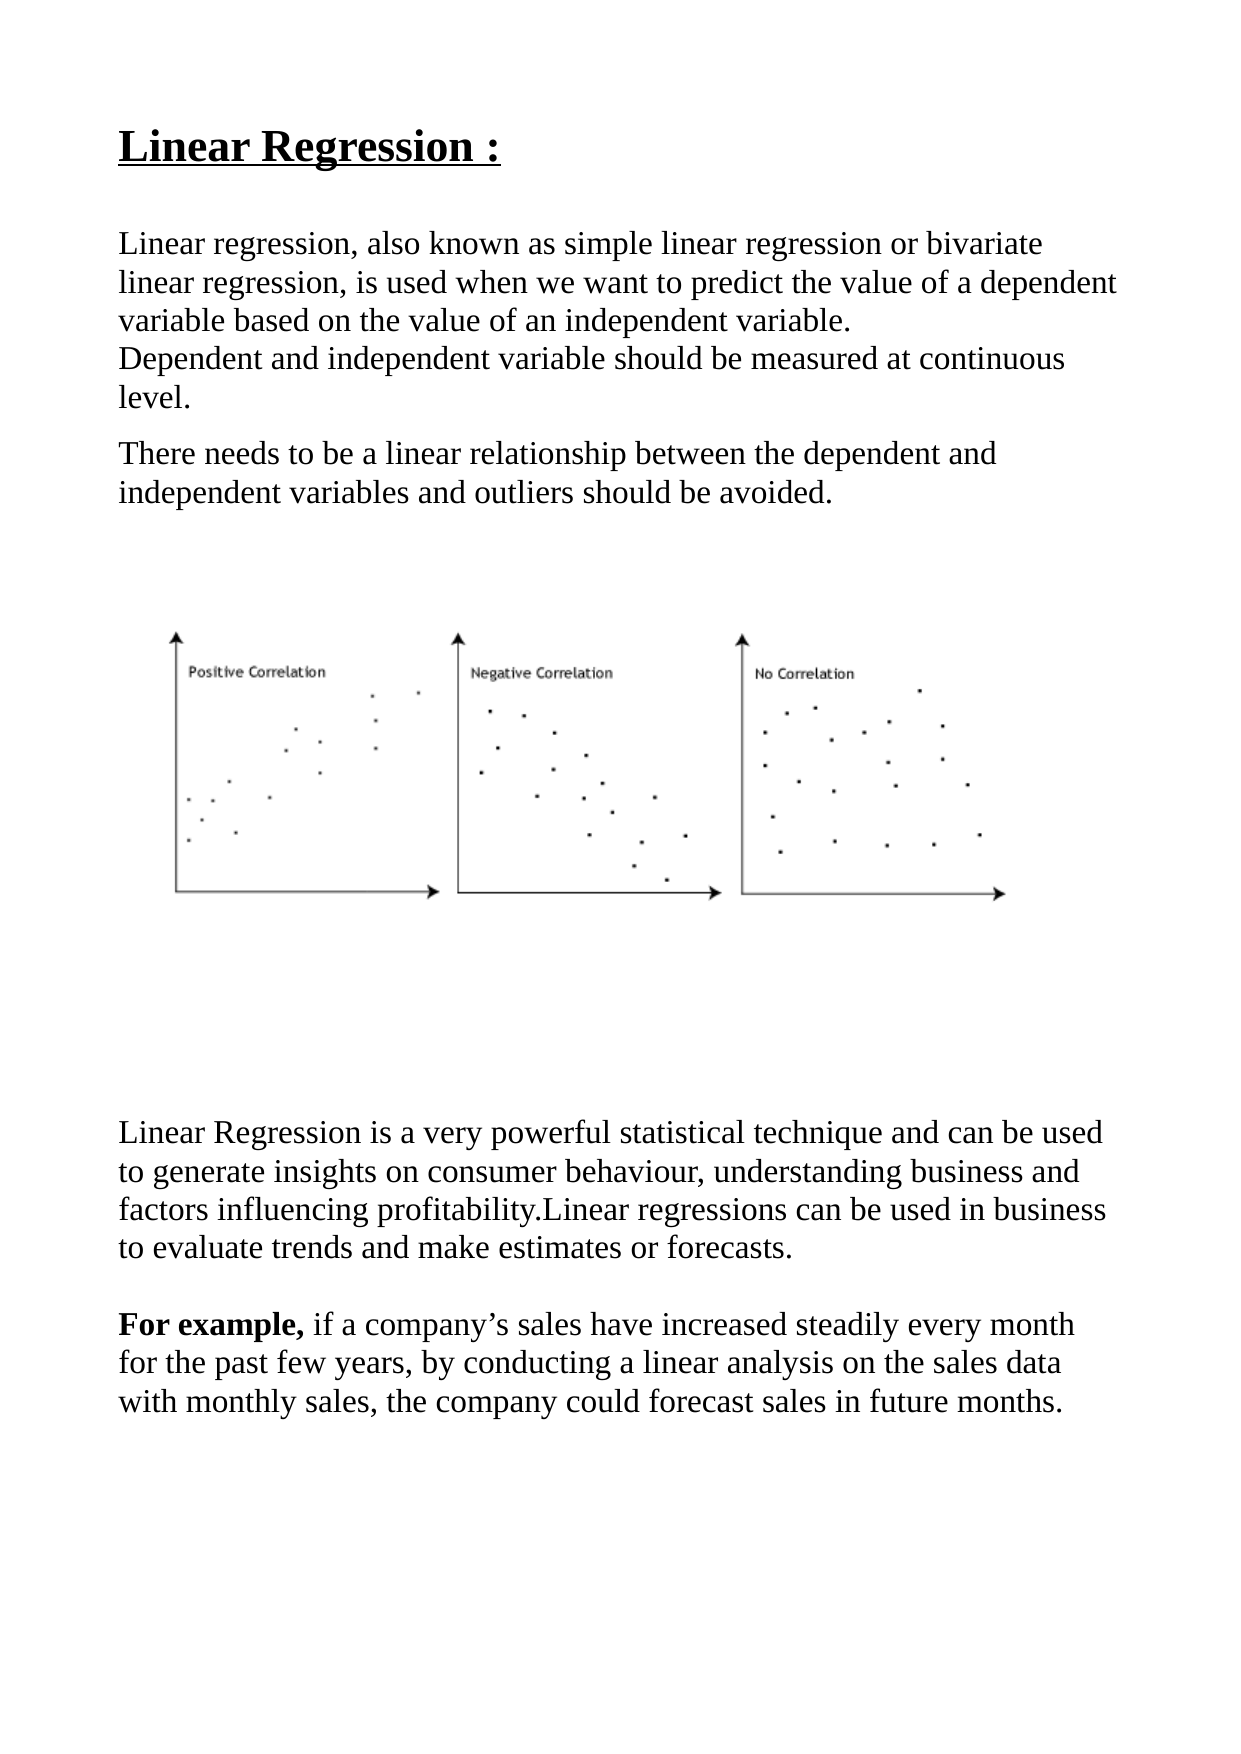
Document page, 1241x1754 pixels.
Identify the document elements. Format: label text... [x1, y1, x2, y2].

text Linear regression, also known as simple linear regression or bivariate linear regression, is used when we want to predict the value of a dependent variable based on the value of an independent variable. [118, 223, 1122, 338]
text Linear Regression is a very powerful statistical technique and can be used to generate insights on consumer behaviour, understanding business and factors influencing profitability.Linear regressions can be used in business to evaluate trends and make estimates or forecasts. [118, 1113, 1122, 1266]
text Dependent and independent variable should be measured at continuous level. [118, 338, 1122, 415]
text For example, if a company’s sales have increased steadily every month for the past few years, by conducting a linear analysis on the sales data with monthly sales, the company could forecast sales in future months. [118, 1304, 1122, 1419]
text Linear Regression : [118, 118, 1122, 171]
text There needs to be a linear relationship between the dependent and independent variables and outliers should be avoided. [118, 433, 1122, 510]
